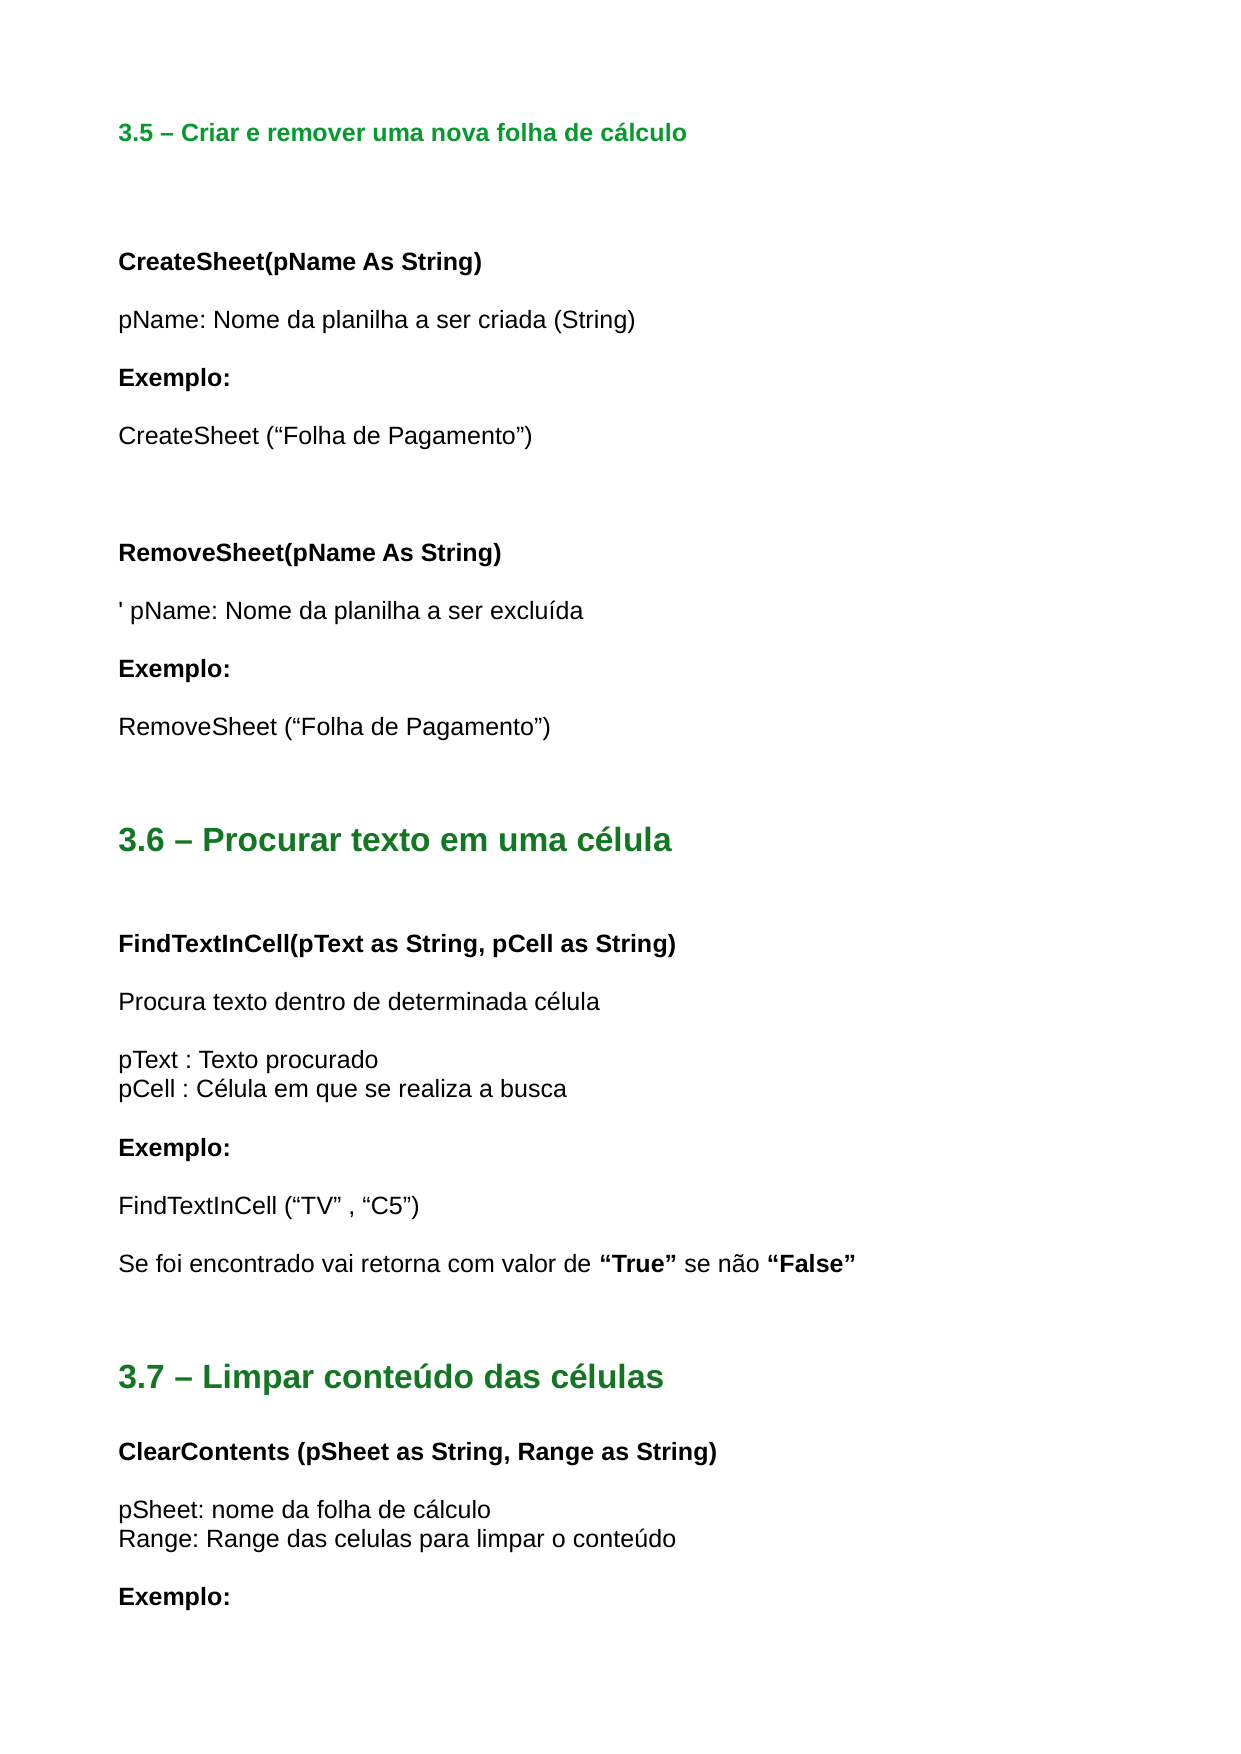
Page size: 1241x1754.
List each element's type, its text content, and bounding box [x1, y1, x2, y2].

text pText : Texto procurado [118, 1045, 1122, 1074]
text Procura texto dentro de determinada célula [118, 987, 1122, 1045]
subtitle 3.6 – Procurar texto em uma célula [118, 820, 1122, 858]
text FindTextInCell(pText as String, pCell as String) [118, 900, 1122, 958]
text Se foi encontrado vai retorna com valor de “True” se não “False” [118, 1249, 1122, 1307]
text CreateSheet (“Folha de Pagamento”) [118, 421, 1122, 450]
text pCell : Célula em que se realiza a busca Exemplo: [118, 1074, 1122, 1191]
text RemoveSheet (“Folha de Pagamento”) [118, 712, 1122, 741]
text pSheet: nome da folha de cálculo [118, 1495, 1122, 1524]
text pName: Nome da planilha a ser criada (String) [118, 305, 1122, 334]
text Exemplo: [118, 1582, 1122, 1611]
text RemoveSheet(pName As String) [118, 537, 1122, 567]
text Exemplo: [118, 363, 1122, 392]
text Range: Range das celulas para limpar o conteúdo [118, 1524, 1122, 1553]
text ' pName: Nome da planilha a ser excluída [118, 596, 1122, 625]
text CreateSheet(pName As String) [118, 247, 1122, 276]
text FindTextInCell (“TV” , “C5”) [118, 1191, 1122, 1220]
subtitle 3.7 – Limpar conteúdo das células [118, 1357, 1122, 1395]
text Exemplo: [118, 654, 1122, 683]
subtitle 3.5 – Criar e remover uma nova folha de cálculo [118, 118, 1122, 147]
text ClearContents (pSheet as String, Range as String) [118, 1437, 1122, 1466]
